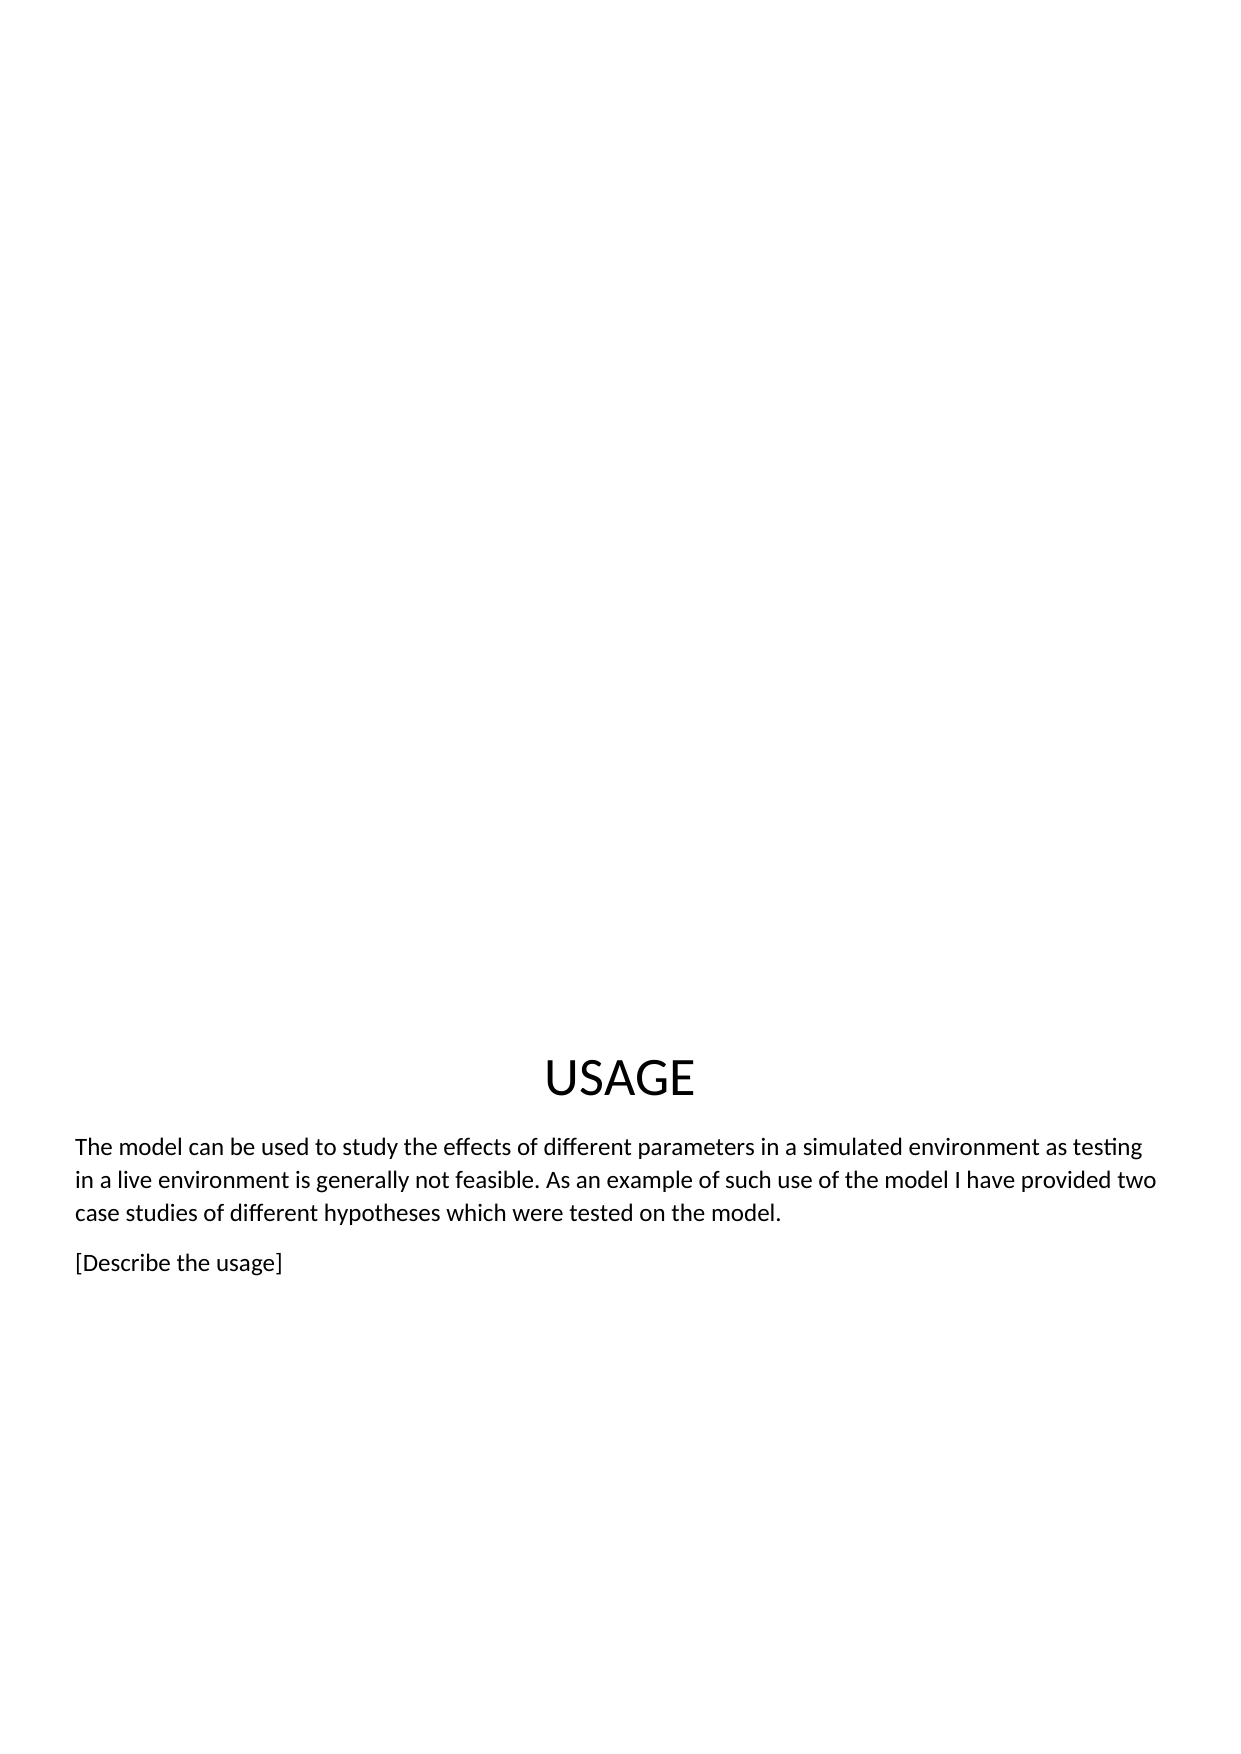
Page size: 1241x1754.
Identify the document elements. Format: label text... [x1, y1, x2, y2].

text [Describe the usage] [75, 1247, 1165, 1277]
text The model can be used to study the effects of different parameters in a simulated environment as testing in a live environment is generally not feasible. As an example of such use of the model I have provided two case studies of different hypotheses which were tested on the model. [75, 1131, 1165, 1228]
text USAGE [75, 1043, 1165, 1109]
